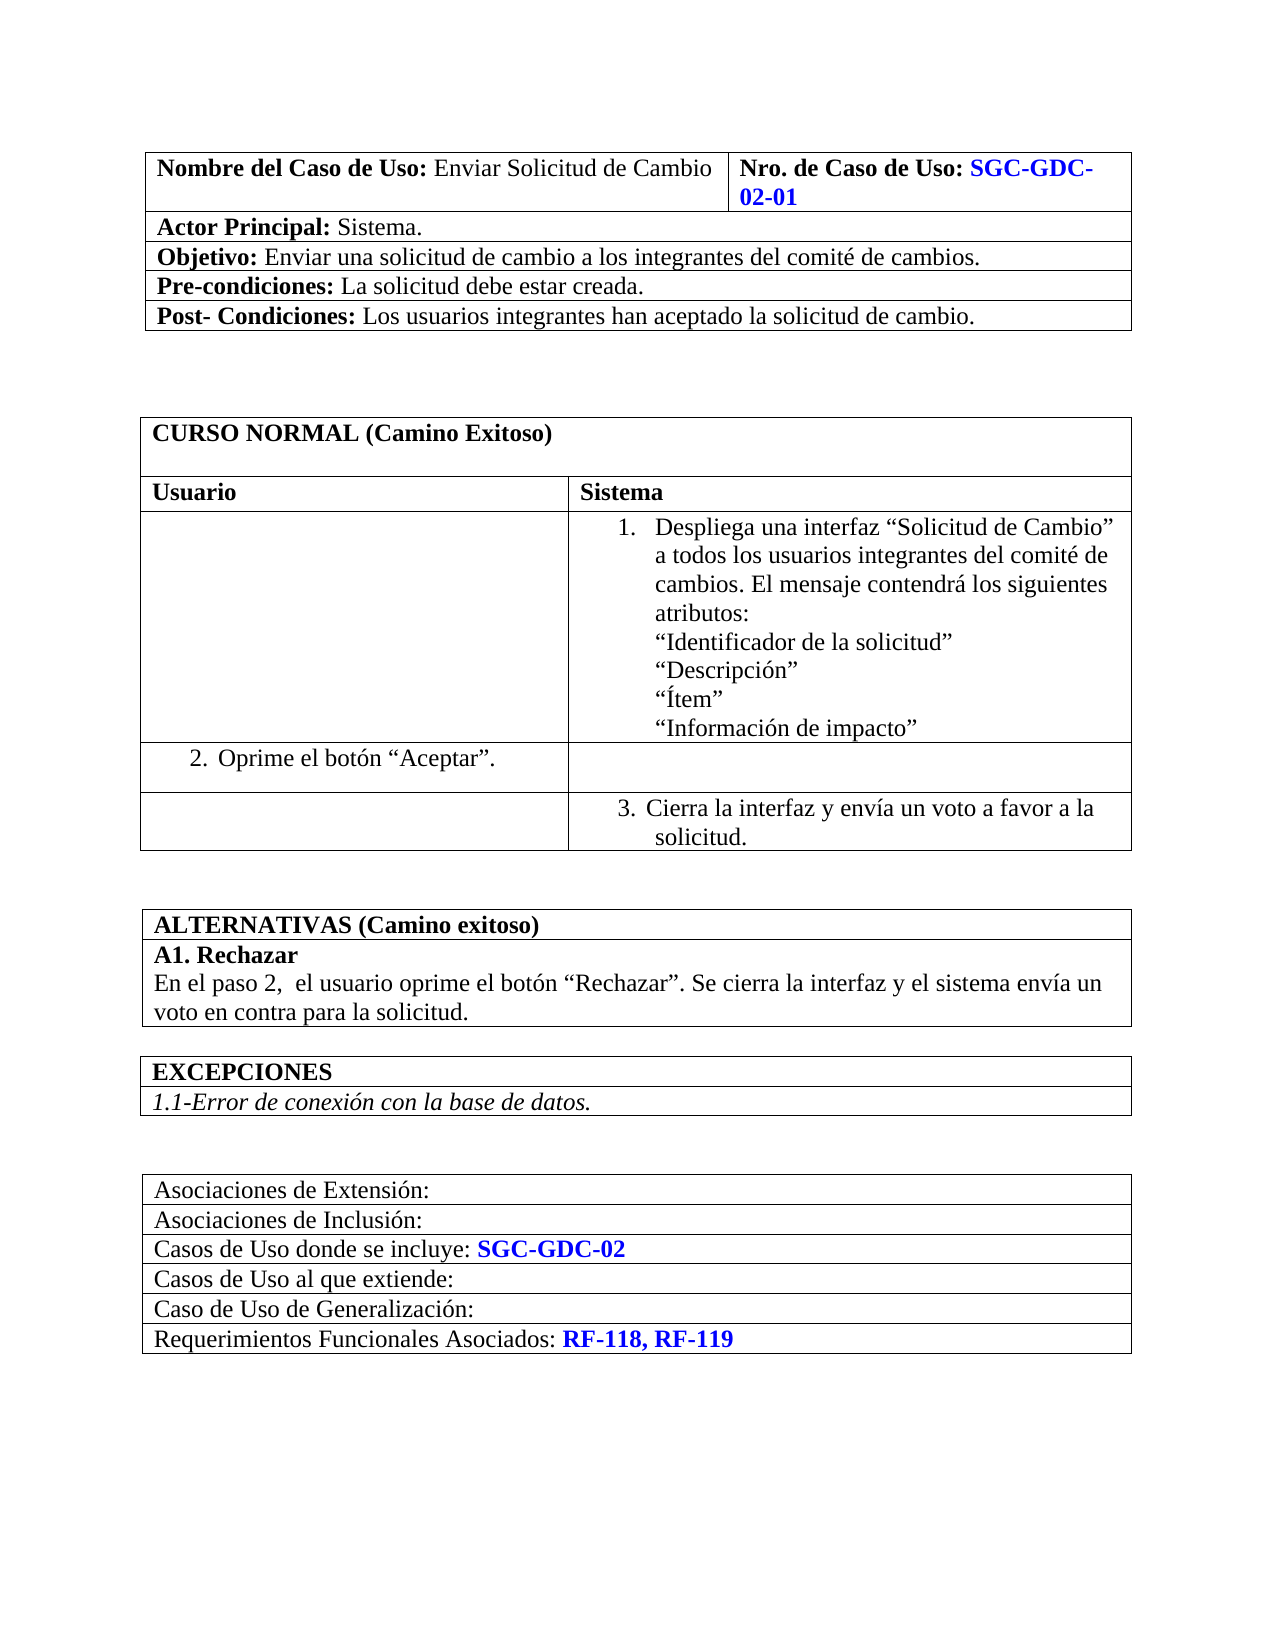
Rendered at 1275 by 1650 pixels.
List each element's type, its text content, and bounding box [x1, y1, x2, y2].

table_cell Usuario [141, 477, 568, 511]
table_cell Objetivo: Enviar una solicitud de cambio a los integrantes del comité de cambios. [146, 242, 1131, 270]
table_cell 1.1-Error de conexión con la base de datos. [141, 1087, 1131, 1115]
table_cell A1. Rechazar En el paso 2, el usuario oprime el botón “Rechazar”. Se cierra la interfaz y el sistema envía un voto en contra para la solicitud. [143, 940, 1131, 1026]
table_cell Post- Condiciones: Los usuarios integrantes han aceptado la solicitud de cambio. [146, 301, 1131, 330]
table_cell Casos de Uso al que extiende: [143, 1264, 1131, 1293]
table_header Asociaciones de Extensión: [143, 1175, 1131, 1204]
table_cell [569, 743, 1131, 792]
table_cell [141, 512, 568, 742]
table_header ALTERNATIVAS (Camino exitoso) [143, 910, 1131, 939]
table_cell Cierra la interfaz y envía un voto a favor a la solicitud. [569, 793, 1131, 850]
table_cell Actor Principal: Sistema. [146, 212, 1131, 241]
table_cell Asociaciones de Inclusión: [143, 1205, 1131, 1233]
table_cell [141, 793, 568, 850]
table_cell Despliega una interfaz “Solicitud de Cambio” a todos los usuarios integrantes del comité de cambios. El mensaje contendrá los siguientes atributos: “Identificador de la solicitud” “Descripción” “Ítem” “Información de impacto” [569, 512, 1131, 742]
table_cell Caso de Uso de Generalización: [143, 1294, 1131, 1323]
table_cell Casos de Uso donde se incluye: SGC-GDC-02 [143, 1235, 1131, 1263]
table_header EXCEPCIONES [141, 1057, 1131, 1086]
table_cell Requerimientos Funcionales Asociados: RF-118, RF-119 [143, 1324, 1131, 1353]
table_cell Pre-condiciones: La solicitud debe estar creada. [146, 271, 1131, 300]
table_cell Oprime el botón “Aceptar”. [141, 743, 568, 792]
table_header Nro. de Caso de Uso: SGC-GDC-02-01 [729, 153, 1131, 211]
table_header Nombre del Caso de Uso: Enviar Solicitud de Cambio [146, 153, 728, 211]
table_cell Sistema [569, 477, 1131, 511]
table_header CURSO NORMAL (Camino Exitoso) [141, 418, 1131, 476]
